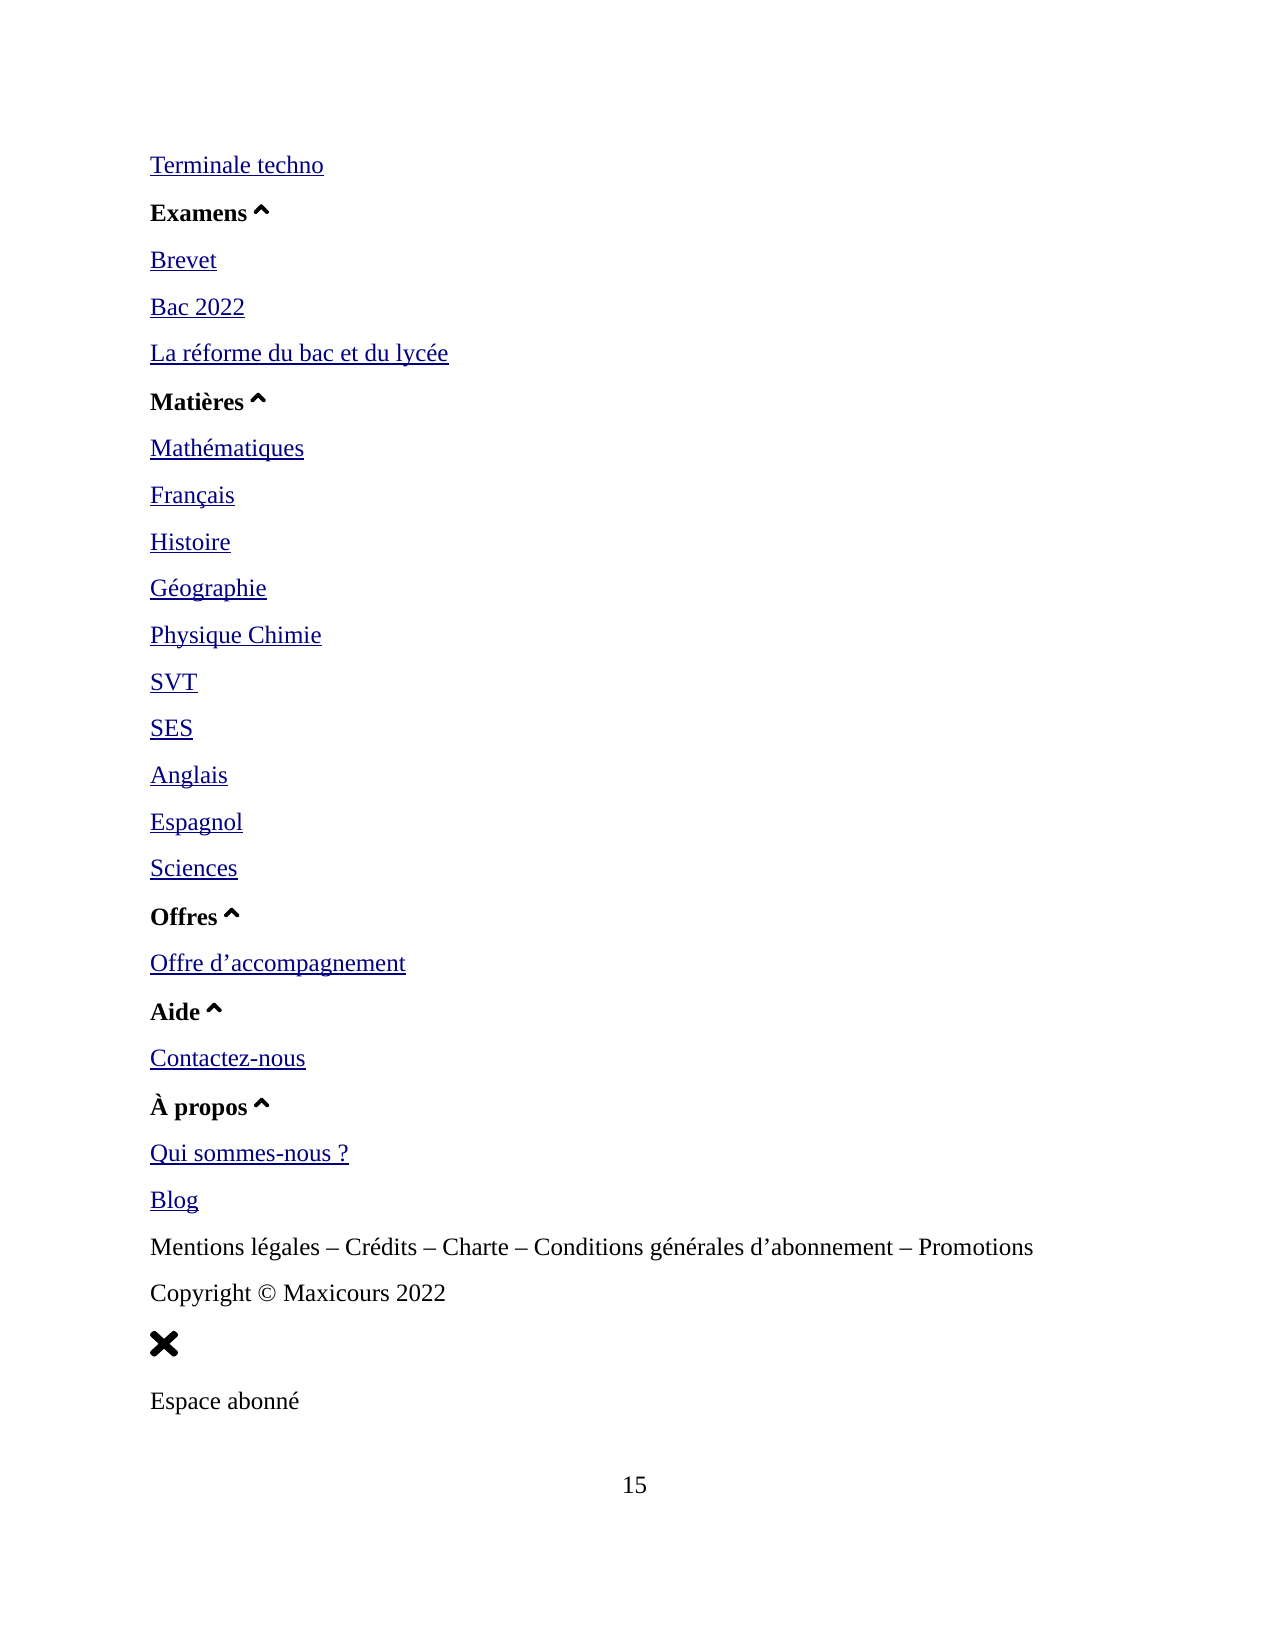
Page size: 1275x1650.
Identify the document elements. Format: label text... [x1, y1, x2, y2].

text Anglais [150, 760, 1125, 789]
text Aide [150, 995, 1125, 1025]
text Espace abonné [150, 1386, 1125, 1414]
text Sciences [150, 853, 1125, 882]
text À propos [150, 1090, 1125, 1120]
text Espagnol [150, 807, 1125, 835]
text Qui sommes-nous ? [150, 1138, 1125, 1167]
text SVT [150, 667, 1125, 695]
text Mentions légales – Crédits – Charte – Conditions générales d’abonnement – Promotions [150, 1232, 1125, 1260]
text Copyright © Maxicours 2022 [150, 1278, 1125, 1307]
text Offres [150, 900, 1125, 930]
text Examens [150, 197, 1125, 227]
text Physique Chimie [150, 620, 1125, 649]
text Matières [150, 385, 1125, 415]
text Géographie [150, 573, 1125, 602]
text Contactez-nous [150, 1043, 1125, 1072]
text Français [150, 480, 1125, 509]
text Bac 2022 [150, 292, 1125, 320]
text Histoire [150, 527, 1125, 555]
text Blog [150, 1185, 1125, 1214]
text Mathématiques [150, 433, 1125, 462]
text Brevet [150, 245, 1125, 274]
text Terminale techno [150, 150, 1125, 179]
text SES [150, 713, 1125, 742]
text La réforme du bac et du lycée [150, 338, 1125, 367]
text Offre d’accompagnement [150, 948, 1125, 977]
